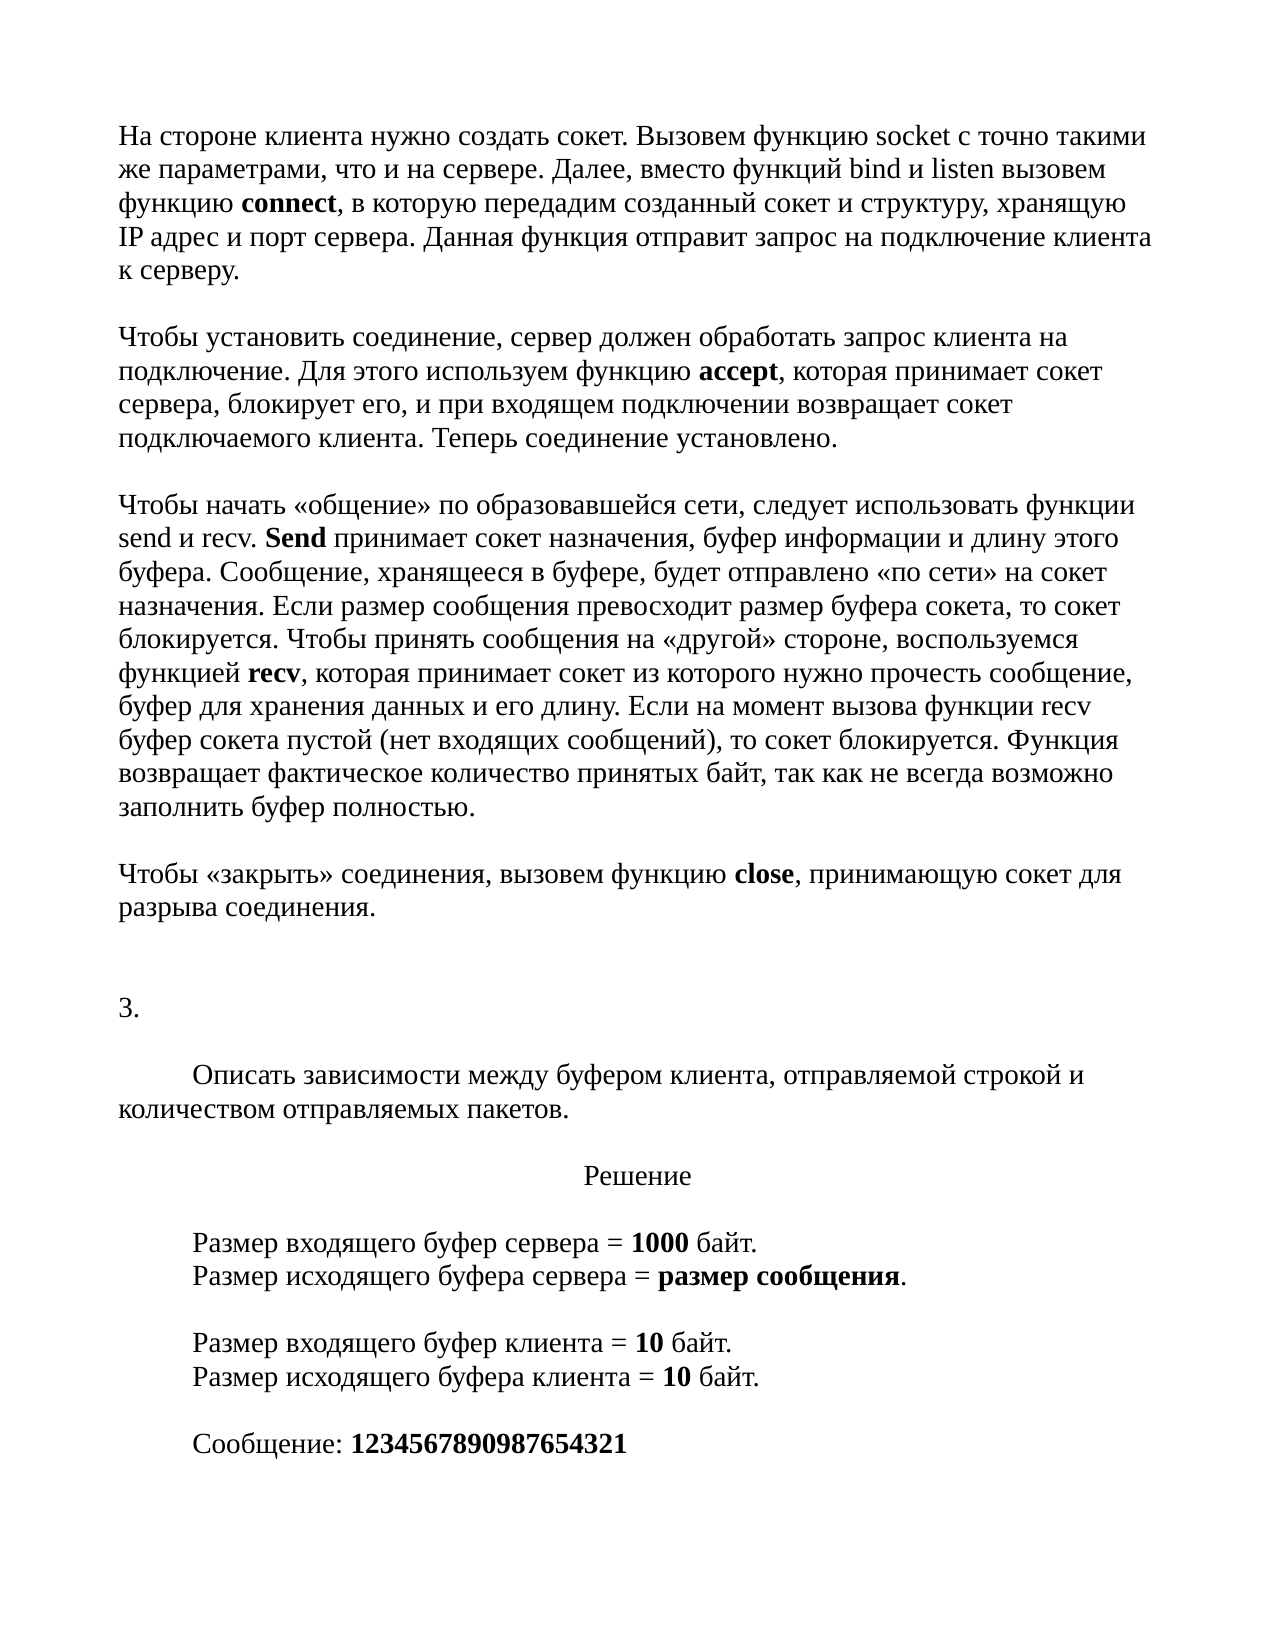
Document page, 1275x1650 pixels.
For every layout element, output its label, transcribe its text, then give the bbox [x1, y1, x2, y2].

text Решение [118, 1158, 1157, 1191]
text Размер исходящего буфера сервера = размер сообщения. [118, 1258, 1157, 1292]
text Чтобы начать «общение» по образовавшейся сети, следует использовать функции send и recv. Send принимает сокет назначения, буфер информации и длину этого буфера. Сообщение, хранящееся в буфере, будет отправлено «по сети» на сокет назначения. Если размер сообщения превосходит размер буфера сокета, то сокет блокируется. Чтобы принять сообщения на «другой» стороне, воспользуемся функцией recv, которая принимает сокет из которого нужно прочесть сообщение, буфер для хранения данных и его длину. Если на момент вызова функции recv буфер сокета пустой (нет входящих сообщений), то сокет блокируется. Функция возвращает фактическое количество принятых байт, так как не всегда возможно заполнить буфер полностью. [118, 487, 1157, 822]
text 3. [118, 990, 1157, 1024]
text Сообщение: 1234567890987654321 [118, 1426, 1157, 1460]
text Размер исходящего буфера клиента = 10 байт. [118, 1359, 1157, 1393]
text Размер входящего буфер клиента = 10 байт. [118, 1326, 1157, 1359]
text Чтобы установить соединение, сервер должен обработать запрос клиента на подключение. Для этого используем функцию accept, которая принимает сокет сервера, блокирует его, и при входящем подключении возвращает сокет подключаемого клиента. Теперь соединение установлено. [118, 319, 1157, 453]
text Описать зависимости между буфером клиента, отправляемой строкой и количеством отправляемых пакетов. [118, 1057, 1157, 1124]
text На стороне клиента нужно создать сокет. Вызовем функцию socket с точно такими же параметрами, что и на сервере. Далее, вместо функций bind и listen вызовем функцию connect, в которую передадим созданный сокет и структуру, хранящую IP адрес и порт сервера. Данная функция отправит запрос на подключение клиента к серверу. [118, 118, 1157, 286]
text Чтобы «закрыть» соединения, вызовем функцию close, принимающую сокет для разрыва соединения. [118, 856, 1157, 923]
text Размер входящего буфер сервера = 1000 байт. [118, 1225, 1157, 1258]
